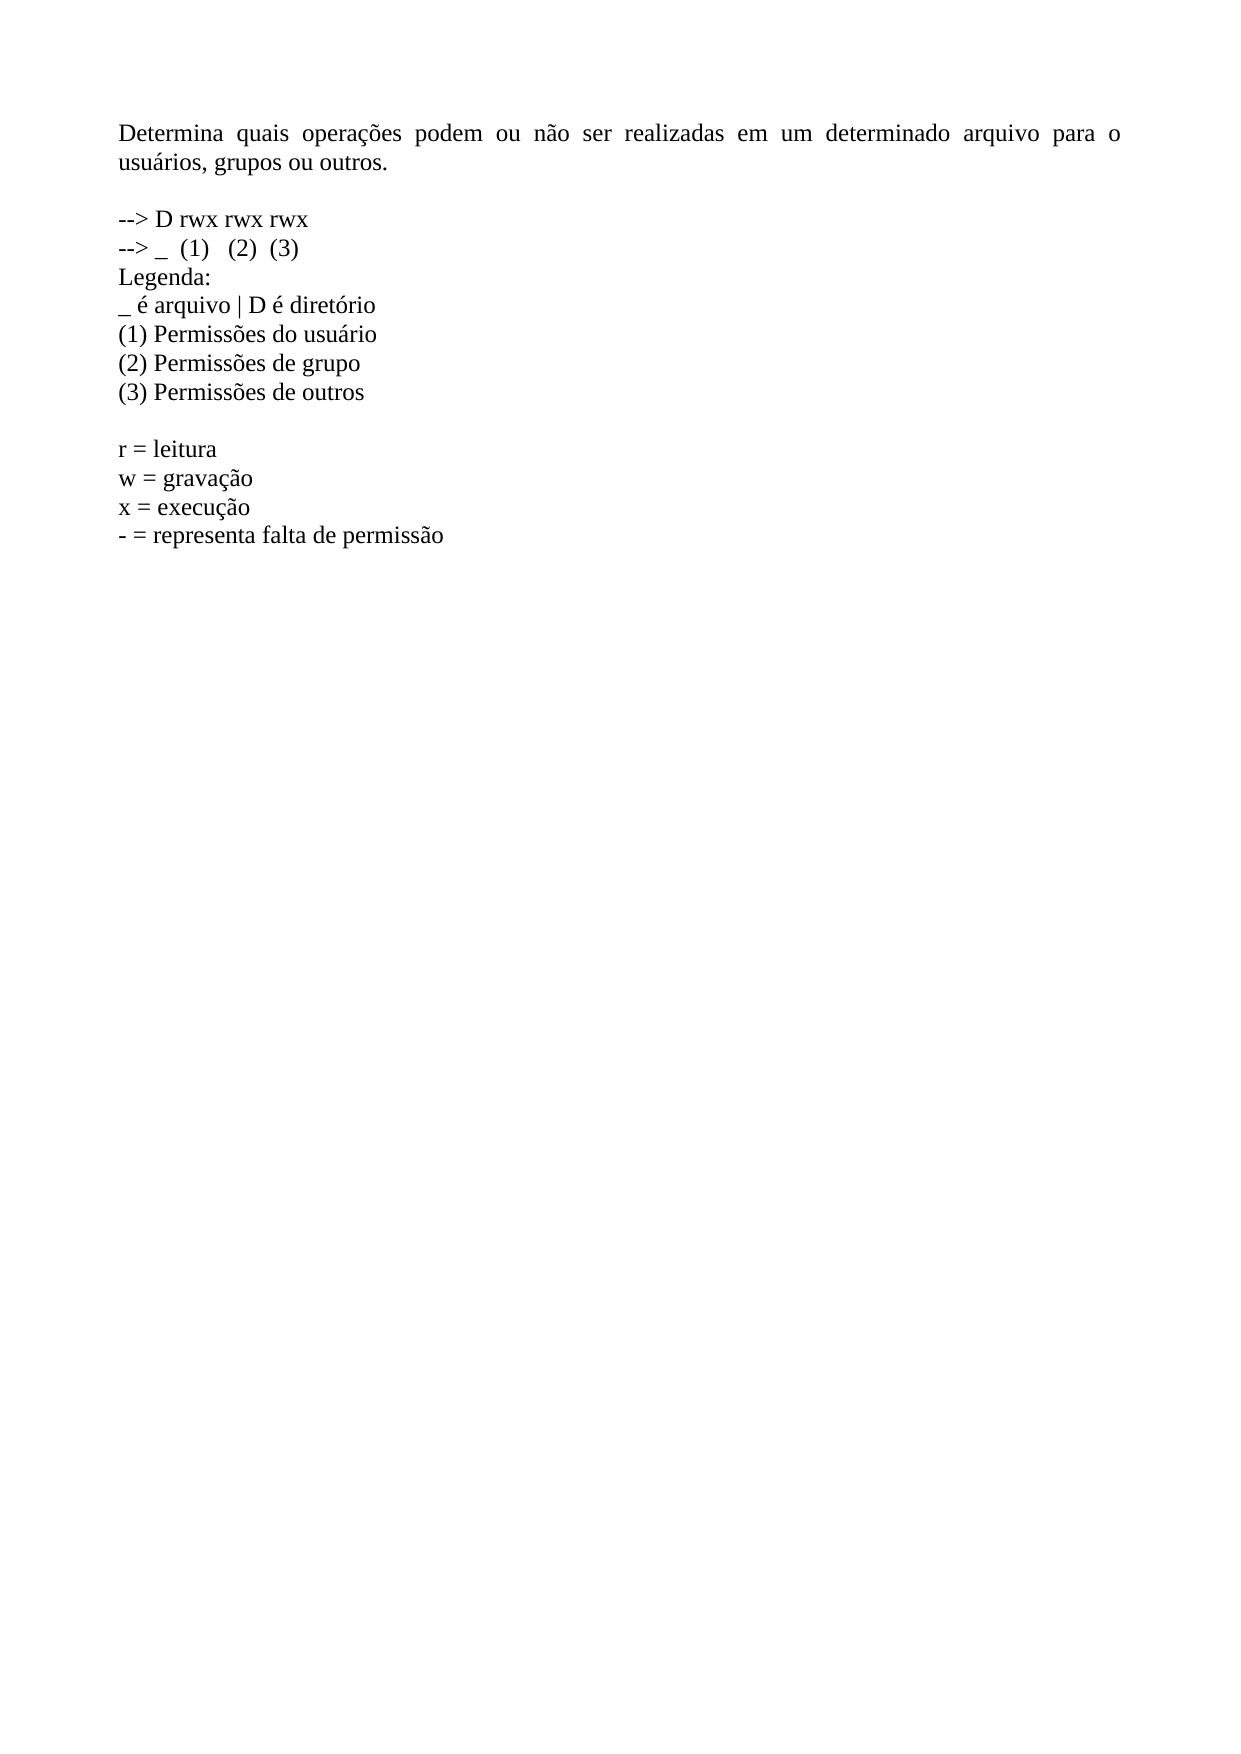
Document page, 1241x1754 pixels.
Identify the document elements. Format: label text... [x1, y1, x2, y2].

text _ é arquivo | D é diretório [118, 291, 1122, 319]
text r = leitura [118, 434, 1122, 463]
text (3) Permissões de outros [118, 377, 1122, 406]
text (2) Permissões de grupo [118, 348, 1122, 377]
text (1) Permissões do usuário [118, 319, 1122, 348]
text w = gravação [118, 463, 1122, 492]
text --> D rwx rwx rwx [118, 204, 1122, 233]
text --> _ (1) (2) (3) [118, 233, 1122, 262]
text x = execução [118, 492, 1122, 521]
text Determina quais operações podem ou não ser realizadas em um determinado arquivo para o usuários, grupos ou outros. [118, 118, 1122, 176]
text - = representa falta de permissão [118, 521, 1122, 549]
text Legenda: [118, 262, 1122, 291]
